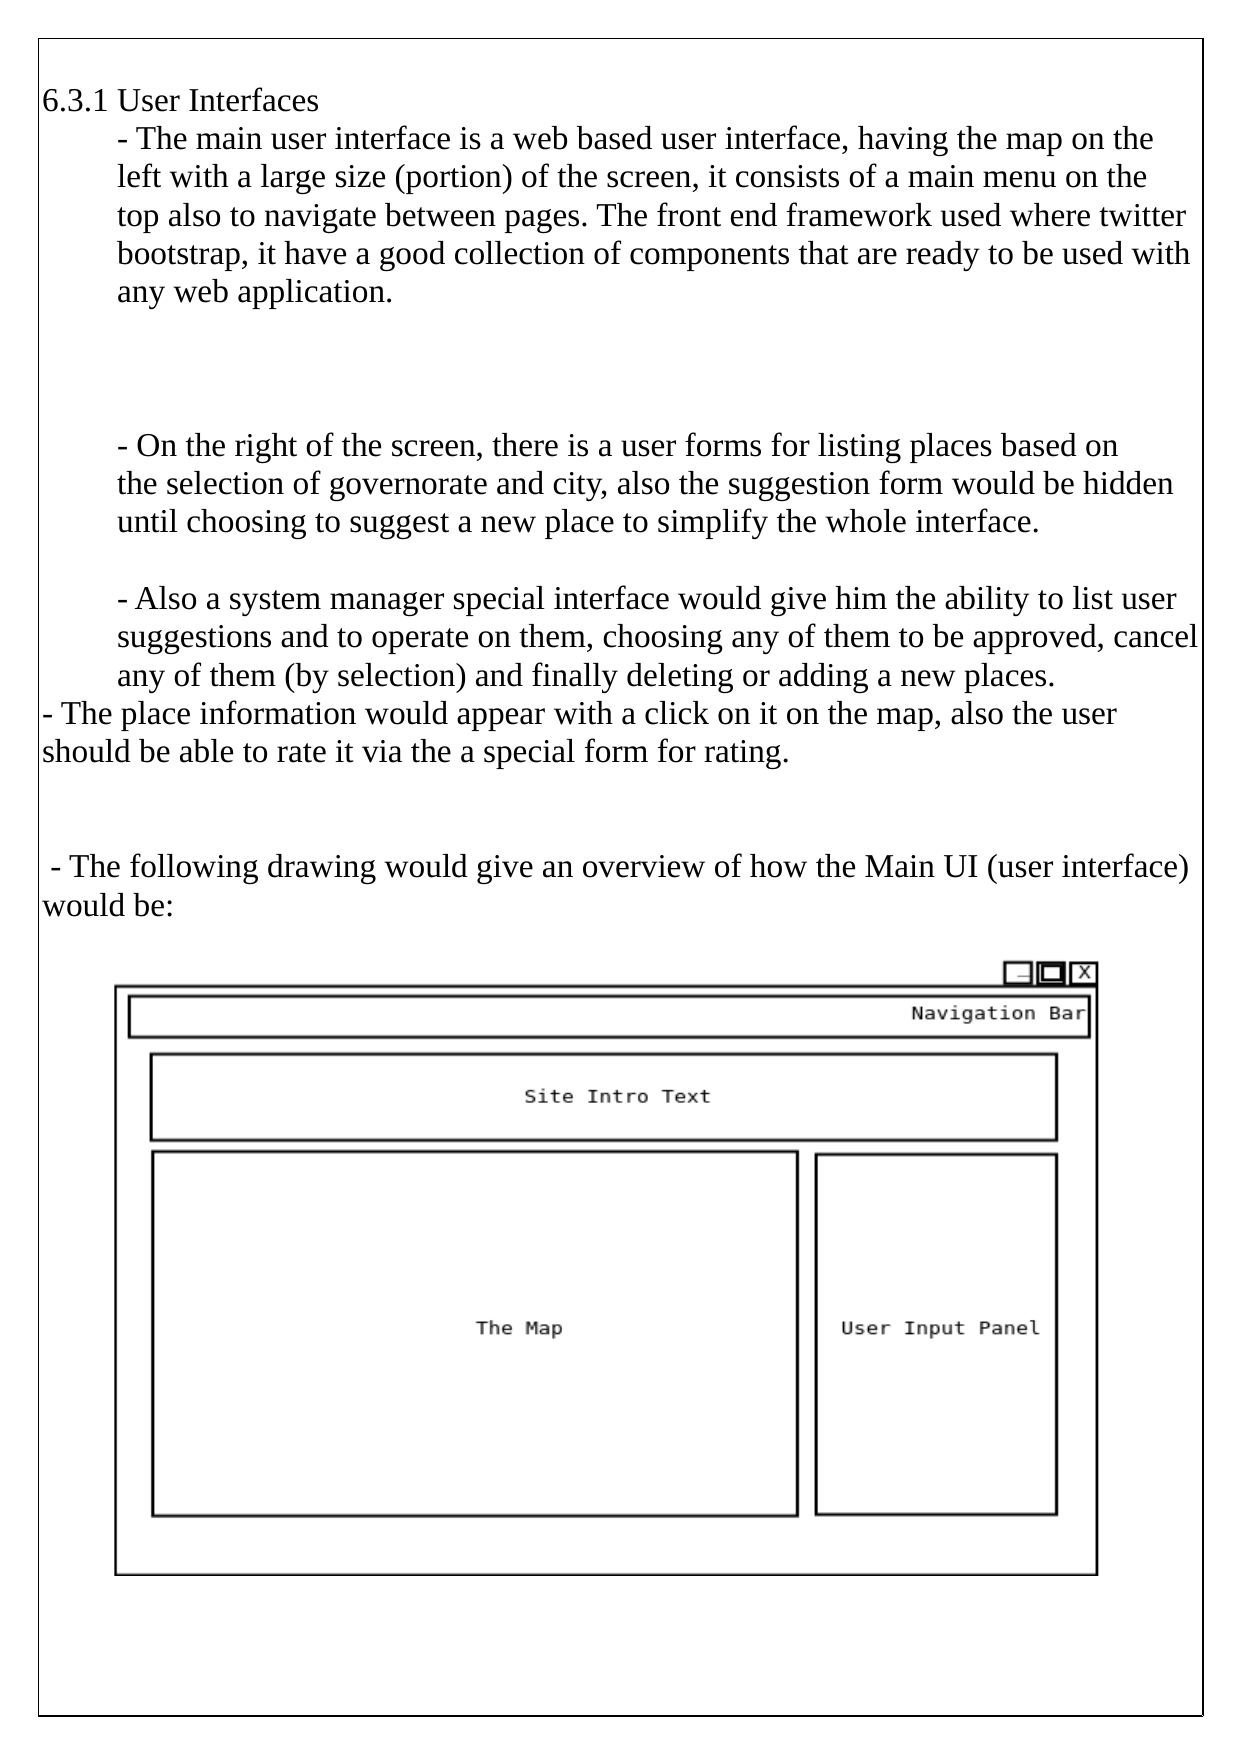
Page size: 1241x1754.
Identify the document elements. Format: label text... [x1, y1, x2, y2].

text - The main user interface is a web based user interface, having the map on the left with a large size (portion) of the screen, it consists of a main menu on the top also to navigate between pages. The front end framework used where twitter bootstrap, it have a good collection of components that are ready to be used with any web application. - On the right of the screen, there is a user forms for listing places based on the selection of governorate and city, also the suggestion form would be hidden until choosing to suggest a new place to simplify the whole interface. - Also a system manager special interface would give him the ability to list user suggestions and to operate on them, choosing any of them to be approved, cancel any of them (by selection) and finally deleting or adding a new places. [42, 118, 1199, 693]
text - The place information would appear with a click on it on the map, also the user should be able to rate it via the a special form for rating. - The following drawing would give an overview of how the Main UI (user interface) would be: [42, 693, 1199, 923]
picture [114, 956, 1099, 1576]
text 6.3.1 User Interfaces [42, 80, 1199, 118]
